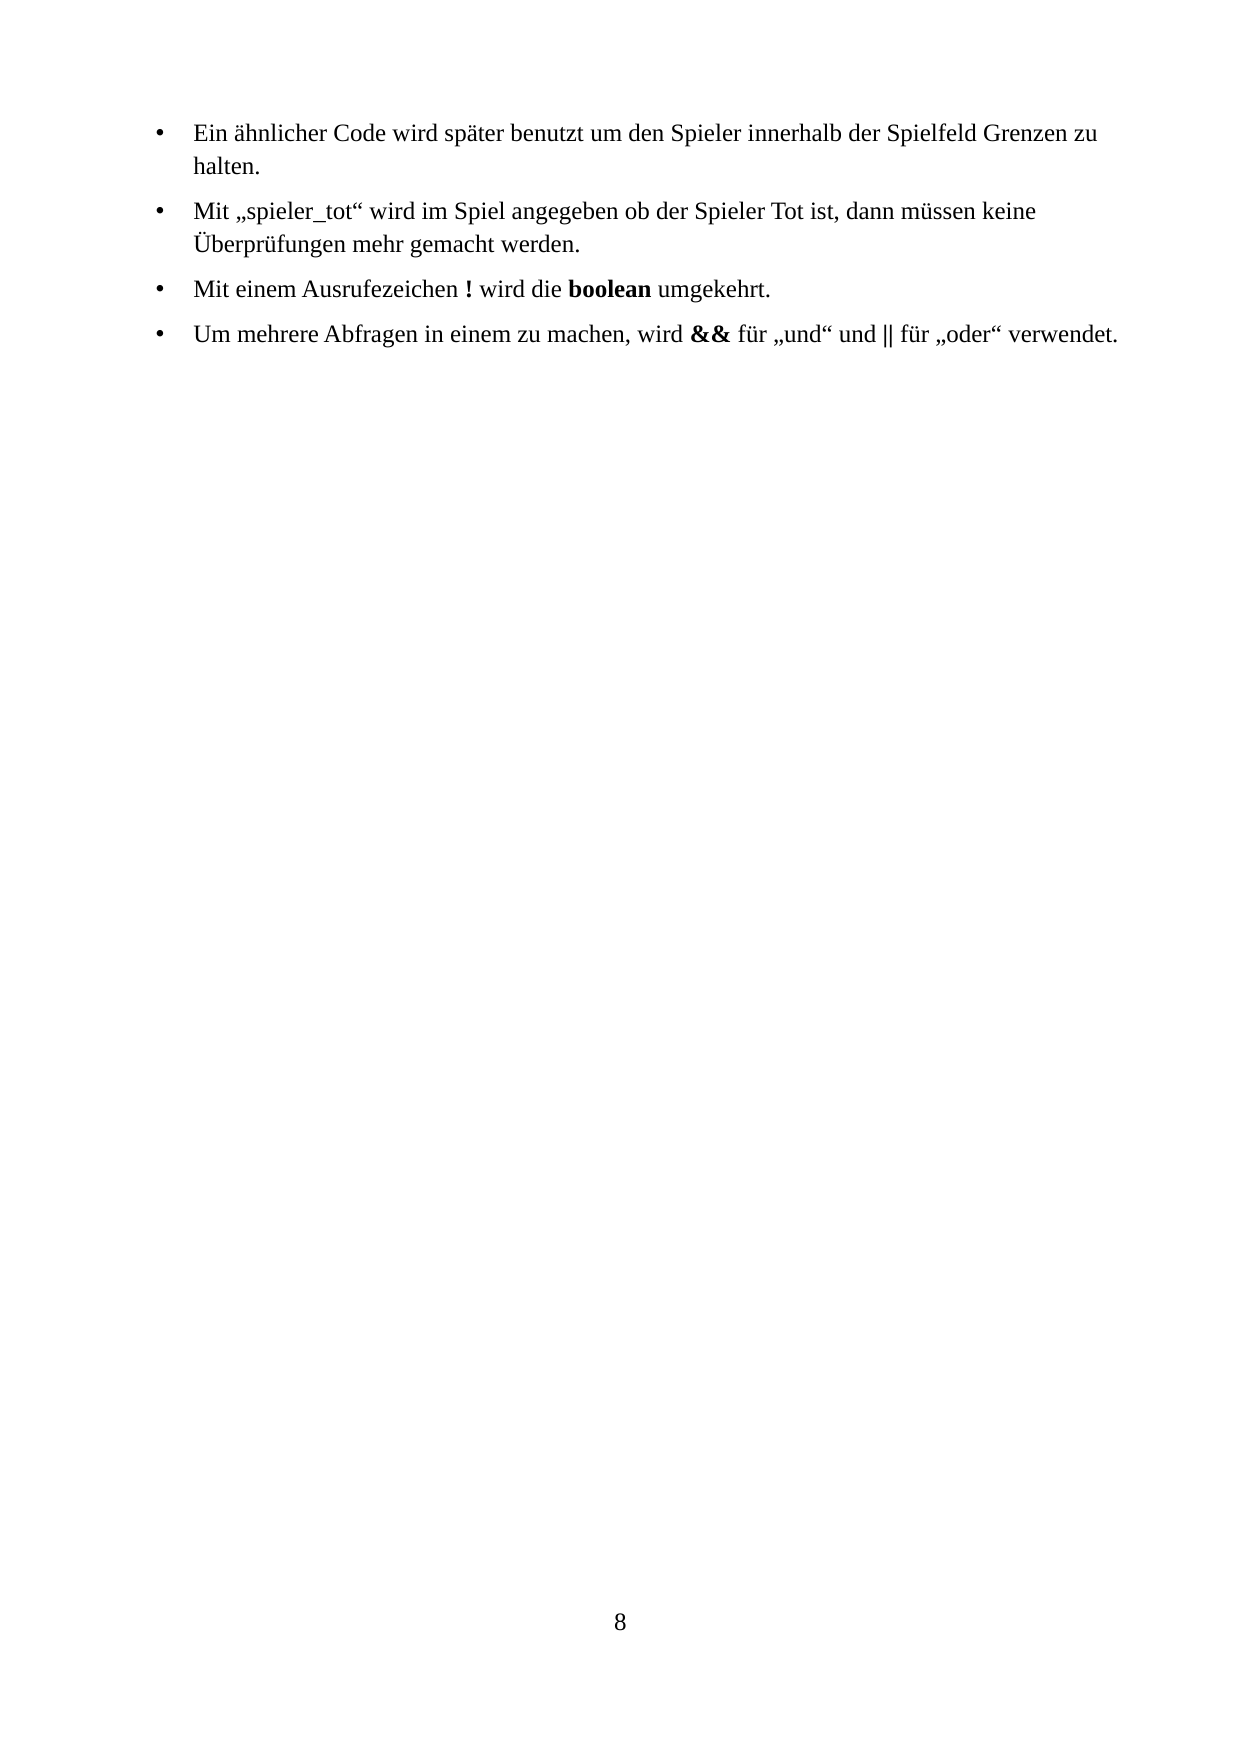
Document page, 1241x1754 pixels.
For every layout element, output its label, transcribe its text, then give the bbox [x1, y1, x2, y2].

list Mit „spieler_tot“ wird im Spiel angegeben ob der Spieler Tot ist, dann müssen keine Überprüfungen mehr gemacht werden. [156, 196, 1122, 258]
list Mit einem Ausrufezeichen ! wird die boolean umgekehrt. [156, 274, 1122, 303]
list Um mehrere Abfragen in einem zu machen, wird && für „und“ und || für „oder“ verwendet. [156, 319, 1122, 348]
list Ein ähnlicher Code wird später benutzt um den Spieler innerhalb der Spielfeld Grenzen zu halten. [156, 118, 1122, 180]
